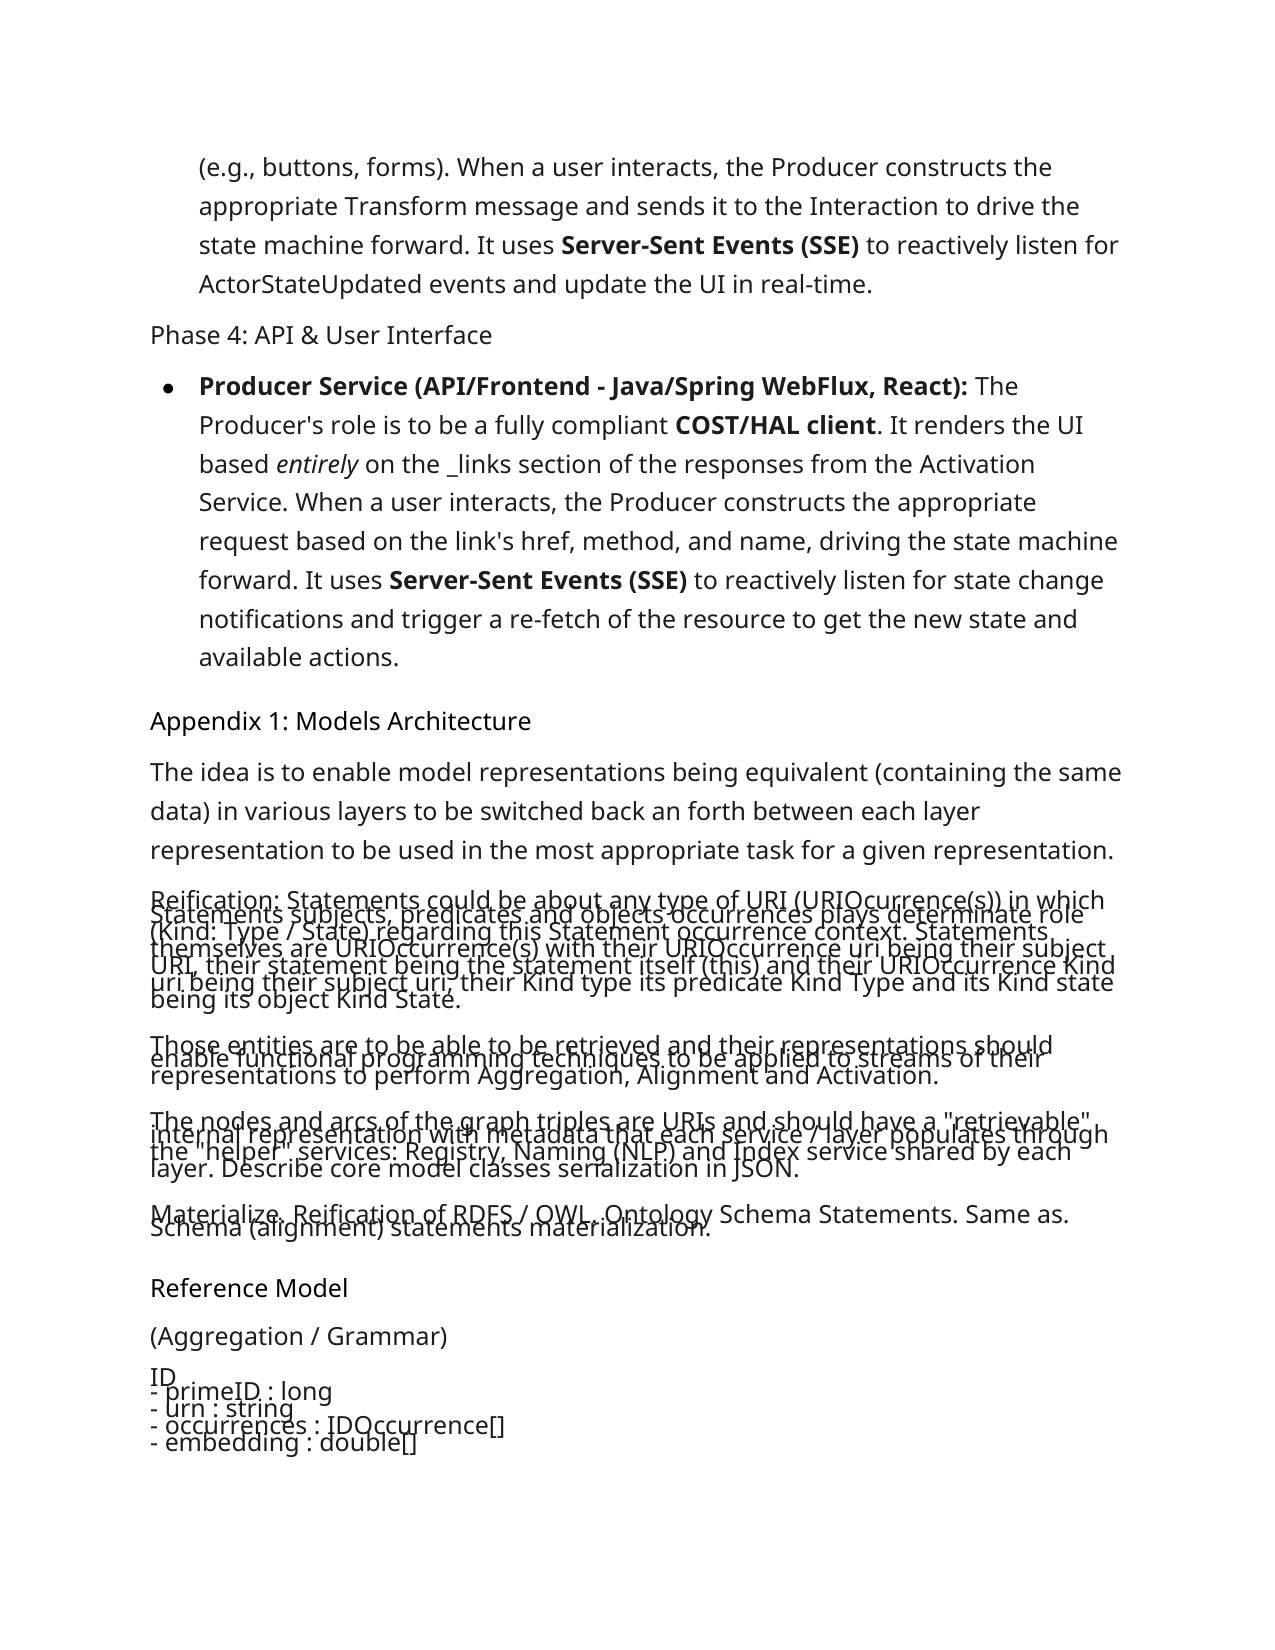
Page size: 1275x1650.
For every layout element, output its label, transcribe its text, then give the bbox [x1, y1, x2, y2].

text Those entities are to be able to be retrieved and their representations should enable functional programming techniques to be applied to streams of their representations to perform Aggregation, Alignment and Activation. [150, 1041, 1125, 1092]
text (Aggregation / Grammar) [236, 1331, 443, 1348]
text (Aggregation / Grammar) [196, 1331, 239, 1348]
text (Aggregation / Grammar) [443, 1331, 1125, 1348]
subtitle Reference Model [150, 1271, 1125, 1305]
text The nodes and arcs of the graph triples are URIs and should have a "retrievable" internal representation with metadata that each service / layer populates through the "helper" services: Registry, Naming (NLP) and Index service shared by each layer. Describe core model classes serialization in JSON. [150, 1117, 1125, 1185]
list (e.g., buttons, forms). When a user interacts, the Producer constructs the appropriate Transform message and sends it to the Interaction to drive the state machine forward. It uses Server-Sent Events (SSE) to reactively listen for ActorStateUpdated events and update the UI in real-time. [161, 150, 1125, 300]
text The idea is to enable model representations being equivalent (containing the same data) in various layers to be switched back an forth between each layer representation to be used in the most appropriate task for a given representation. [150, 755, 1125, 867]
text (Aggregation / Grammar) [153, 1331, 184, 1348]
subtitle Phase 4: API & User Interface [150, 317, 1125, 352]
text Materialize. Reification of RDFS / OWL. Ontology Schema Statements. Same as. Schema (alignment) statements materialization. [150, 1210, 1125, 1244]
subtitle Appendix 1: Models Architecture [150, 704, 1125, 738]
text ID - primeID : long - urn : string - occurrences : IDOccurrence[] - embedding : double[] [150, 1373, 1125, 1459]
text Reification: Statements could be about any type of URI (URIOcurrence(s)) in which Statements subjects, predicates and objects occurrences plays determinate role (Kind: Type / State) regarding this Statement occurrence context. Statements themselves are URIOccurrence(s) with their URIOccurrence uri being their subject URI, their statement being the statement itself (this) and their URIOccurrence Kind uri being their subject uri, their Kind type its predicate Kind Type and its Kind state being its object Kind State. [150, 896, 1125, 1016]
list Producer Service (API/Frontend - Java/Spring WebFlux, React): The Producer's role is to be a fully compliant COST/HAL client. It renders the UI based entirely on the _links section of the responses from the Activation Service. When a user interacts, the Producer constructs the appropriate request based on the link's href, method, and name, driving the state machine forward. It uses Server-Sent Events (SSE) to reactively listen for state change notifications and trigger a re-fetch of the resource to get the new state and available actions. [161, 369, 1125, 674]
